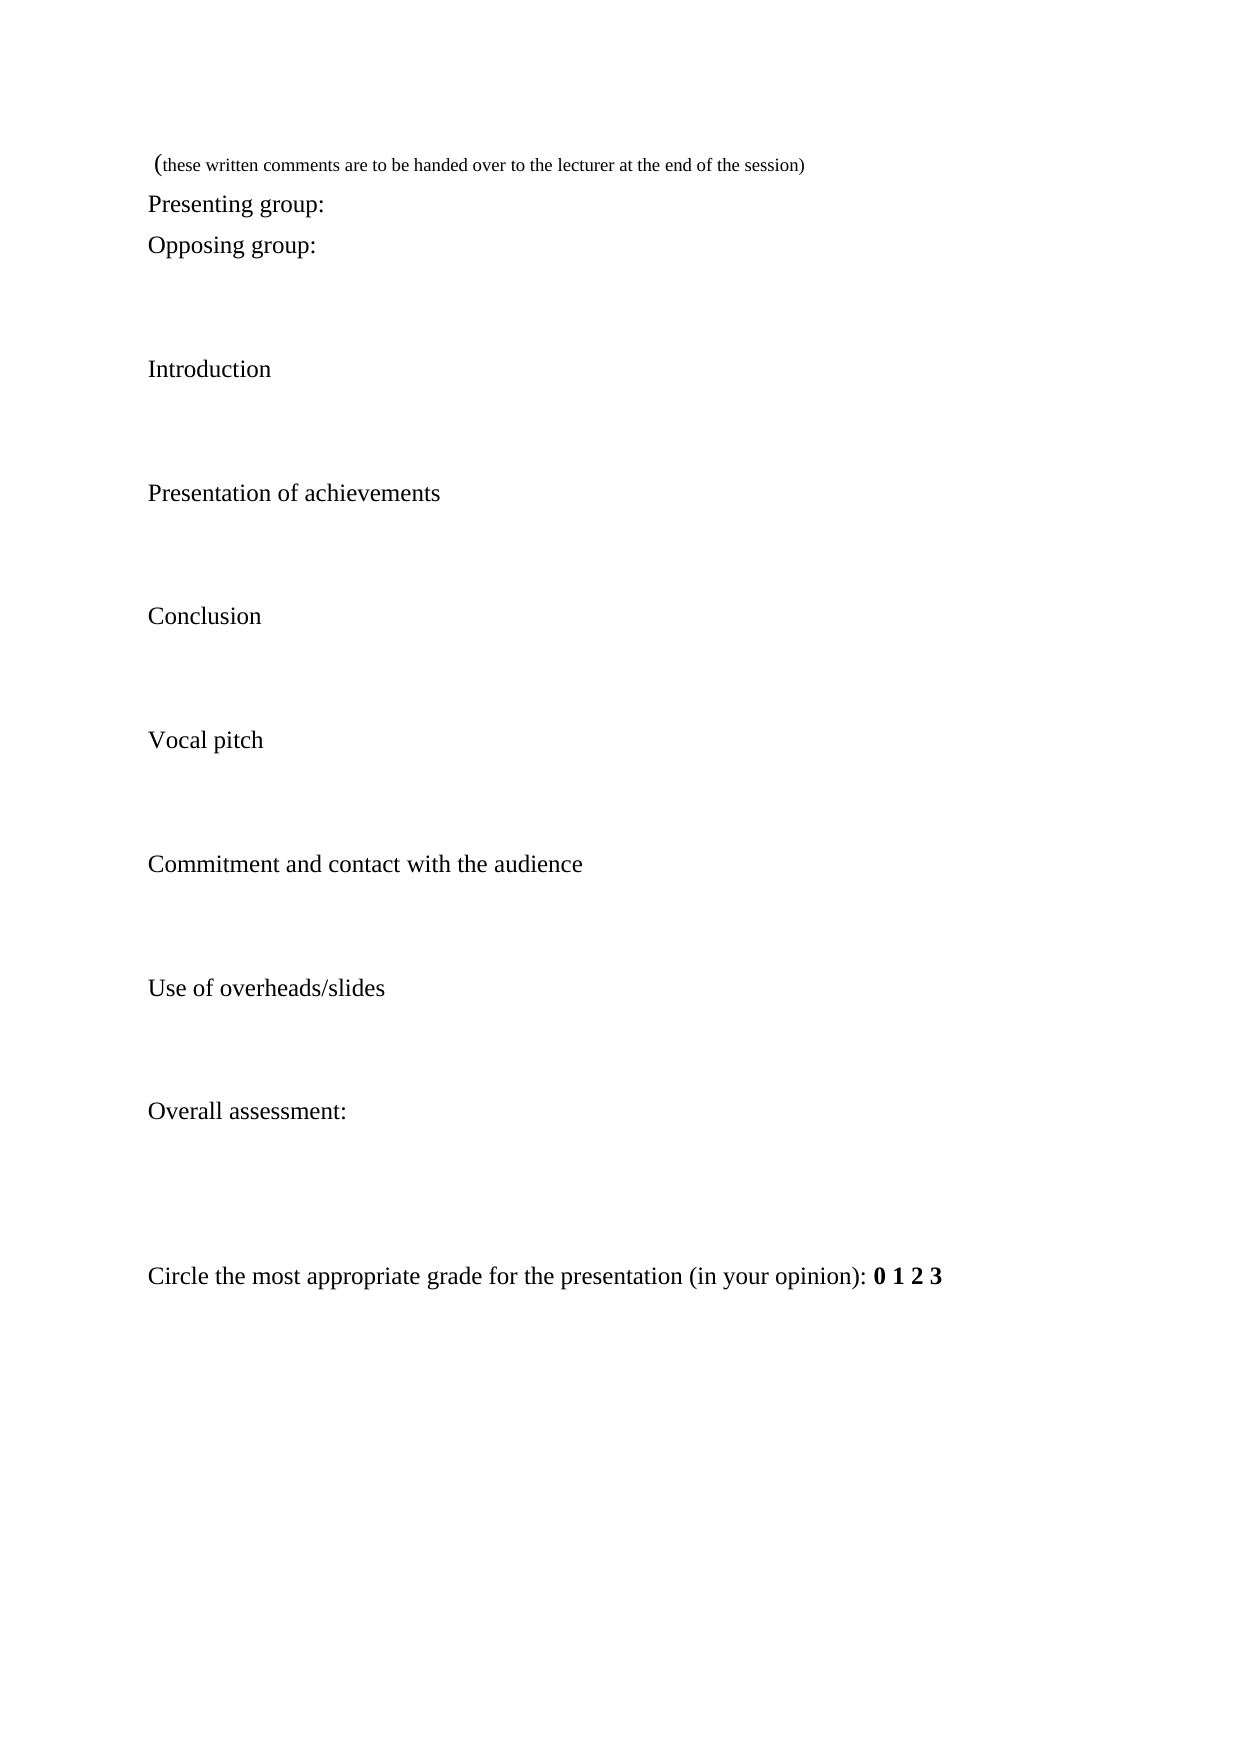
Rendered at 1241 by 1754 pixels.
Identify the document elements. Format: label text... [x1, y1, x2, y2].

text Opposing group: [148, 230, 1092, 259]
text Use of overheads/slides [148, 973, 1092, 1001]
text Overall assessment: [148, 1096, 1092, 1125]
text Conclusion [148, 601, 1092, 630]
text Presentation of achievements [148, 478, 1092, 506]
text Circle the most appropriate grade for the presentation (in your opinion): 0 1 2 3 [148, 1261, 1092, 1290]
text (these written comments are to be handed over to the lecturer at the end of the session) [148, 148, 1092, 176]
text Introduction [148, 354, 1092, 383]
text Vocal pitch [148, 725, 1092, 754]
text Commitment and contact with the audience [148, 849, 1092, 878]
text Presenting group: [148, 189, 1092, 218]
